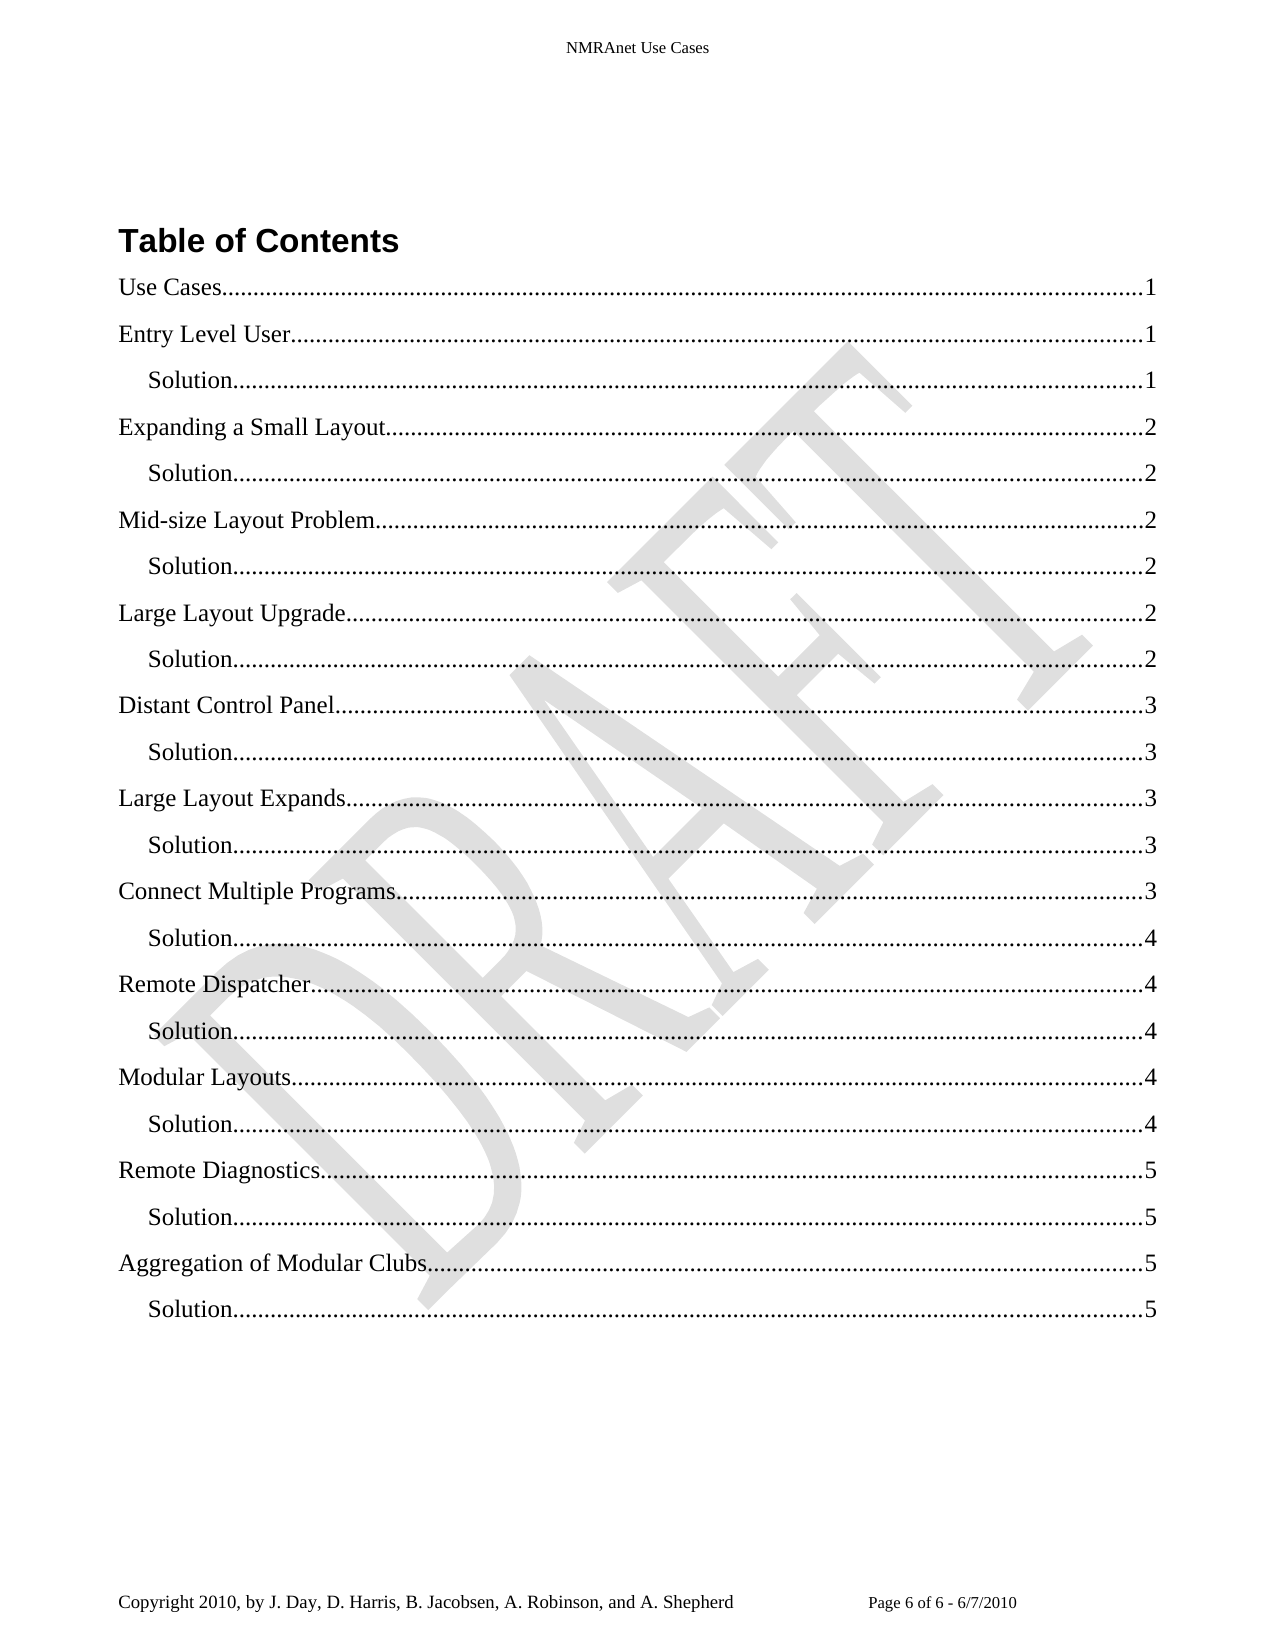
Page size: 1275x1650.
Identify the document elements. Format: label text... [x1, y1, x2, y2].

text Solution 2 [820, 655, 860, 673]
text Mid-size Layout Problem 2 [742, 505, 894, 533]
text Solution 3 [652, 737, 826, 766]
text Remote Dispatcher 4 [357, 969, 461, 998]
text Solution 5 [509, 1202, 1157, 1230]
text Solution 4 [495, 1109, 584, 1137]
text Large Layout Upgrade 2 [803, 598, 987, 626]
text Solution 2 [148, 551, 637, 580]
text Distant Control Panel 3 [798, 691, 1157, 719]
text Solution 3 [789, 830, 1157, 859]
text Solution 2 [148, 644, 733, 673]
text Expanding a Small Layout 2 [816, 412, 1157, 441]
text Connect Multiple Programs 3 [670, 876, 816, 905]
text Solution 4 [522, 1016, 668, 1044]
text Connect Multiple Programs 3 [835, 876, 1157, 905]
text Solution 3 [368, 830, 469, 859]
text Solution 3 [636, 830, 679, 856]
text Solution 2 [148, 458, 745, 487]
text Solution 1 [148, 365, 823, 394]
text Large Layout Upgrade 2 [701, 598, 811, 626]
text Remote Dispatcher 4 [118, 969, 219, 998]
text Large Layout Expands 3 [720, 783, 872, 812]
text Large Layout Upgrade 2 [118, 598, 686, 626]
text Use Cases 1 [118, 272, 1157, 301]
text Large Layout Upgrade 2 [1002, 598, 1157, 626]
text Solution 3 [840, 737, 1157, 766]
text Aggregation of Modular Clubs 5 [463, 1248, 1157, 1277]
text Solution 4 [148, 923, 415, 952]
text Solution 3 [484, 830, 635, 859]
text Solution 4 [171, 1035, 197, 1044]
text Distant Control Panel 3 [118, 691, 539, 719]
text Solution 5 [148, 1202, 383, 1230]
text Modular Layouts 4 [258, 1062, 442, 1091]
text Remote Dispatcher 4 [742, 969, 1157, 998]
text Remote Dispatcher 4 [229, 977, 338, 998]
text Solution 2 [747, 644, 809, 673]
text Remote Diagnostics 5 [351, 1155, 493, 1184]
text Solution 4 [700, 923, 1157, 952]
text Aggregation of Modular Clubs 5 [118, 1248, 429, 1277]
text Large Layout Expands 3 [603, 783, 701, 812]
text Remote Diagnostics 5 [118, 1155, 337, 1184]
text Solution 1 [834, 374, 882, 394]
text Solution 5 [398, 1202, 491, 1230]
text Solution 2 [849, 644, 1033, 673]
text Connect Multiple Programs 3 [382, 876, 507, 905]
text Entry Level User 1 [118, 319, 1157, 348]
text Solution 3 [571, 737, 639, 766]
text Large Layout Expands 3 [886, 783, 1157, 812]
text Connect Multiple Programs 3 [524, 876, 667, 905]
subtitle Table of Contents [118, 221, 1157, 260]
text Solution 2 [955, 551, 1157, 580]
text Solution 4 [212, 1016, 397, 1044]
text Solution 4 [603, 1109, 1157, 1137]
text Solution 2 [757, 458, 848, 487]
text Solution 4 [429, 923, 515, 952]
text Modular Layouts 4 [568, 1062, 1157, 1091]
text Remote Diagnostics 5 [517, 1155, 1157, 1184]
text Modular Layouts 4 [460, 1062, 554, 1091]
text Solution 4 [148, 1016, 171, 1044]
text Connect Multiple Programs 3 [118, 876, 368, 905]
text Distant Control Panel 3 [584, 691, 779, 719]
text Large Layout Expands 3 [118, 783, 603, 812]
text Remote Dispatcher 4 [502, 972, 577, 998]
text Solution 4 [542, 923, 699, 952]
text Mid-size Layout Problem 2 [695, 509, 751, 533]
text Solution 3 [690, 830, 773, 859]
text Solution 3 [148, 830, 357, 859]
text Mid-size Layout Problem 2 [909, 505, 1157, 533]
text Expanding a Small Layout 2 [118, 412, 776, 441]
text Solution 4 [148, 1109, 290, 1137]
text Solution 3 [148, 737, 571, 766]
text Solution 2 [862, 458, 1157, 487]
text Remote Dispatcher 4 [592, 969, 721, 998]
text Solution 1 [873, 365, 1157, 394]
text Solution 2 [665, 551, 941, 580]
text Solution 4 [416, 1016, 507, 1044]
text Solution 4 [696, 1016, 1157, 1044]
text Modular Layouts 4 [118, 1062, 244, 1091]
text Solution 5 [148, 1294, 1157, 1323]
text Solution 4 [305, 1109, 476, 1137]
text Solution 2 [1067, 644, 1157, 673]
text Mid-size Layout Problem 2 [118, 505, 683, 533]
